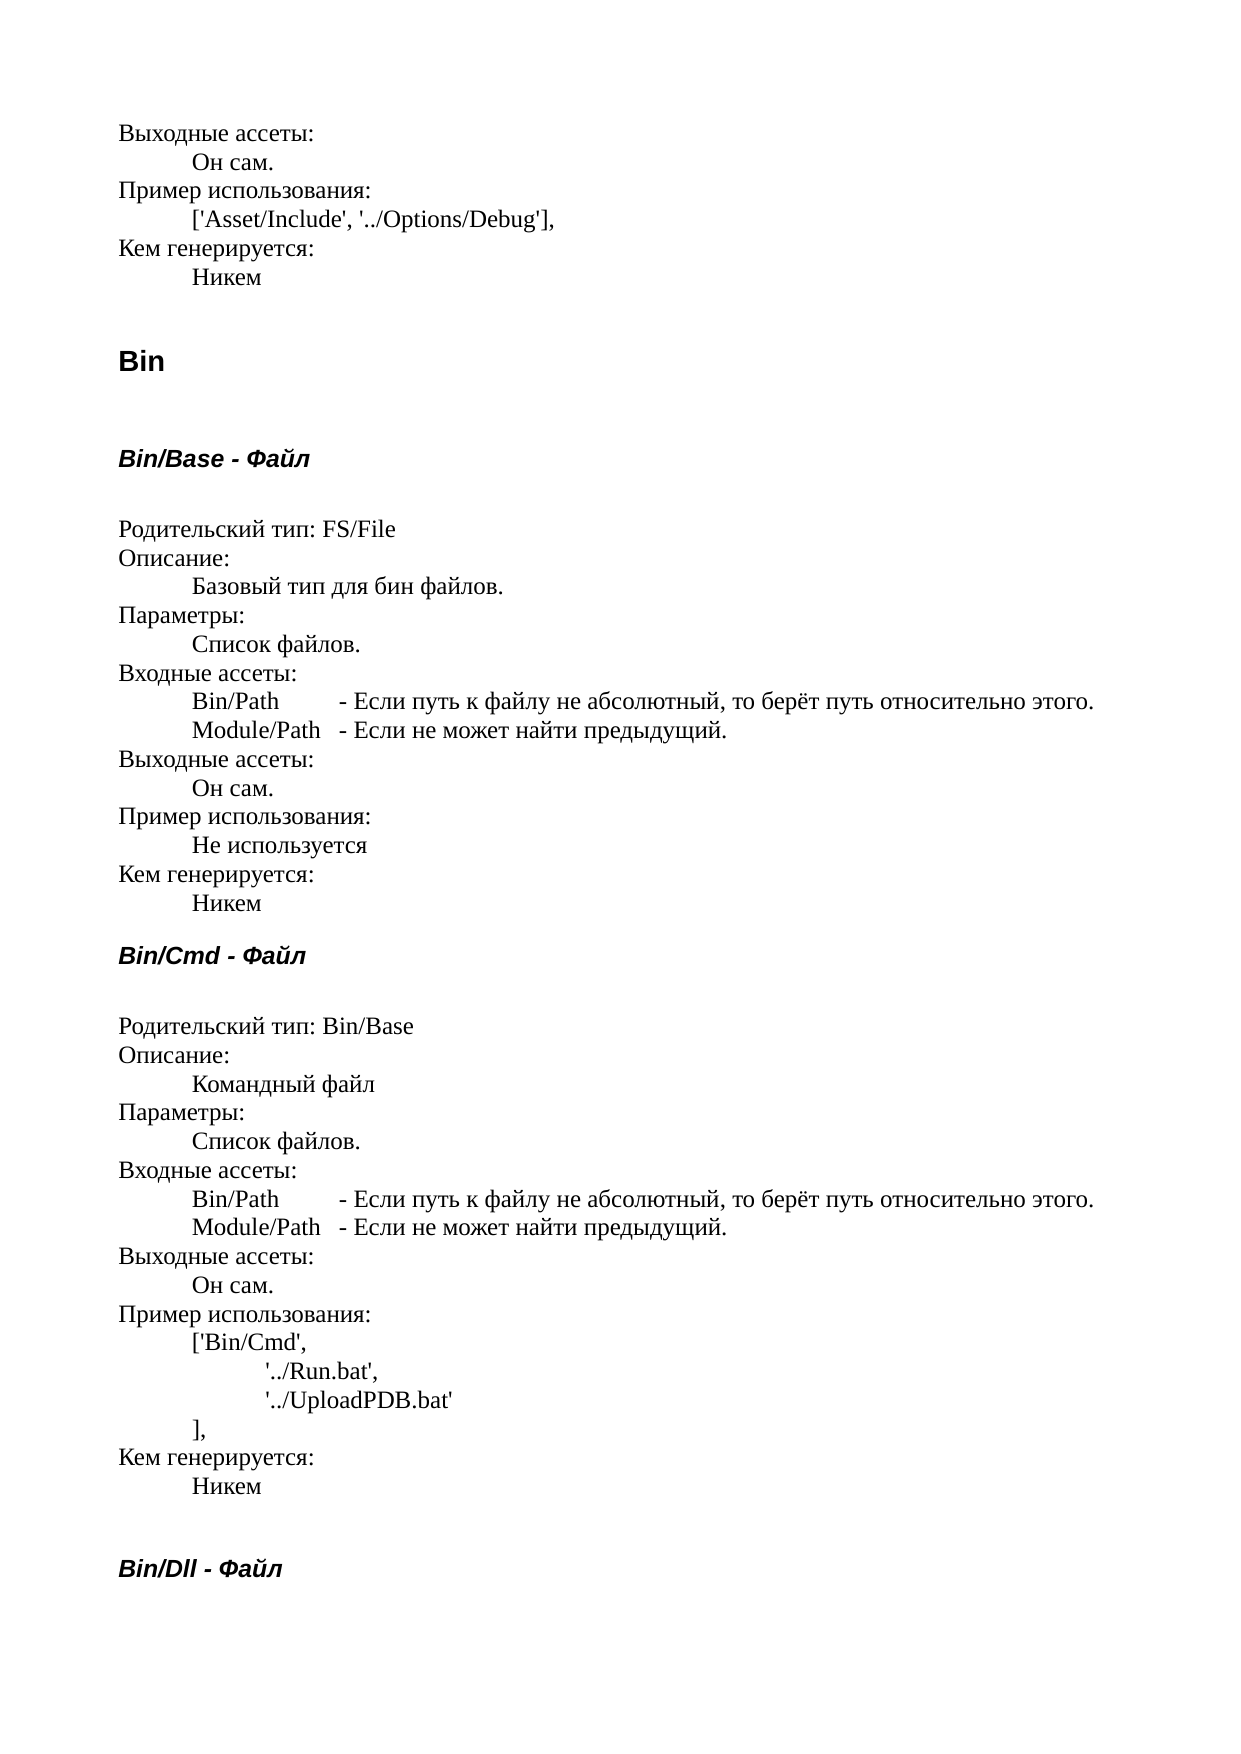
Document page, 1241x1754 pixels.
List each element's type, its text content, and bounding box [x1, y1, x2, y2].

text Описание: [118, 543, 1122, 571]
text Он сам. [118, 773, 1122, 801]
subtitle Bin/Base - Файл [118, 444, 1122, 473]
subtitle Bin/Cmd - Файл [118, 941, 1122, 970]
text Пример использования: [118, 801, 1122, 830]
text Module/Path - Если не может найти предыдущий. [118, 715, 1122, 744]
text Список файлов. [118, 629, 1122, 658]
text ['Bin/Cmd', [118, 1327, 1122, 1356]
text Кем генерируется: [118, 1442, 1122, 1471]
text Пример использования: [118, 176, 1122, 204]
text Входные ассеты: [118, 1155, 1122, 1184]
text Родительский тип: Bin/Base [118, 1011, 1122, 1040]
text Базовый тип для бин файлов. [118, 571, 1122, 600]
text Кем генерируется: [118, 233, 1122, 262]
subtitle Bin [118, 344, 1122, 378]
text Родительский тип: FS/File [118, 514, 1122, 543]
text Командный файл [118, 1069, 1122, 1097]
text '../UploadPDB.bat' [118, 1385, 1122, 1414]
subtitle Bin/Dll - Файл [118, 1554, 1122, 1582]
text Он сам. [118, 147, 1122, 176]
text Он сам. [118, 1270, 1122, 1299]
text Пример использования: [118, 1299, 1122, 1327]
text Никем [118, 888, 1122, 916]
text '../Run.bat', [118, 1356, 1122, 1385]
text Bin/Path - Если путь к файлу не абсолютный, то берёт путь относительно этого. [118, 1184, 1122, 1212]
text Входные ассеты: [118, 658, 1122, 686]
text Выходные ассеты: [118, 1241, 1122, 1270]
text Параметры: [118, 1097, 1122, 1126]
text Module/Path - Если не может найти предыдущий. [118, 1212, 1122, 1241]
text Никем [118, 1471, 1122, 1500]
text ], [118, 1414, 1122, 1442]
text Bin/Path - Если путь к файлу не абсолютный, то берёт путь относительно этого. [118, 686, 1122, 715]
text Параметры: [118, 600, 1122, 629]
text ['Asset/Include', '../Options/Debug'], [118, 204, 1122, 233]
text Кем генерируется: [118, 859, 1122, 888]
text Выходные ассеты: [118, 744, 1122, 773]
text Никем [118, 262, 1122, 291]
text Список файлов. [118, 1126, 1122, 1155]
text Выходные ассеты: [118, 118, 1122, 147]
text Описание: [118, 1040, 1122, 1069]
text Не используется [118, 830, 1122, 859]
